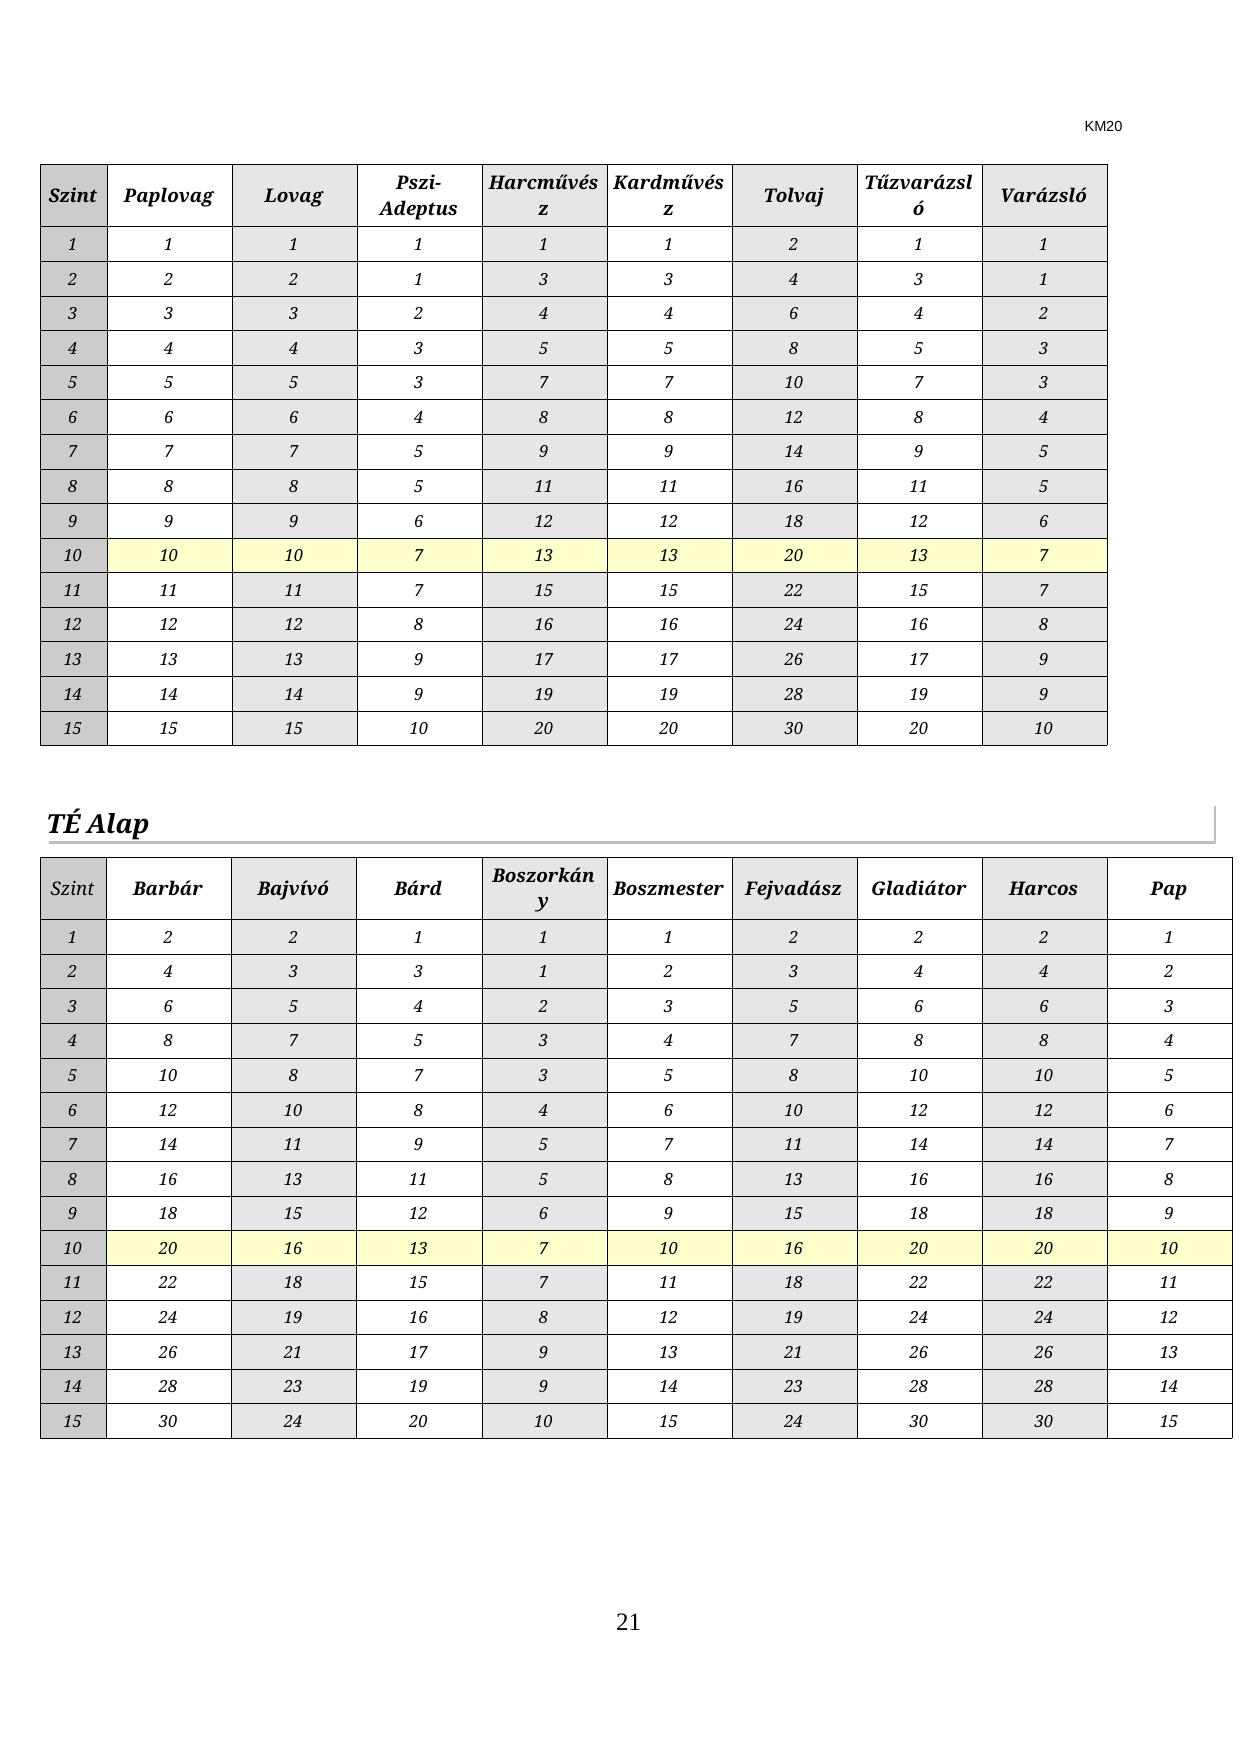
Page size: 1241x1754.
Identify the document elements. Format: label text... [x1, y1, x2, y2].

table_cell 28 [858, 1370, 982, 1403]
table_cell 1 [358, 262, 482, 296]
table_cell 6 [358, 504, 482, 538]
table_cell 4 [608, 1024, 732, 1058]
table_cell 12 [733, 400, 857, 434]
table_cell 13 [733, 1162, 857, 1196]
table_cell 9 [608, 435, 732, 469]
table_cell 2 [232, 920, 356, 954]
table_cell [1108, 469, 1232, 503]
table_cell 9 [983, 642, 1107, 676]
table_cell 11 [41, 573, 107, 607]
table_cell 20 [608, 712, 732, 745]
table_cell 17 [858, 642, 982, 676]
table_cell [1108, 296, 1232, 330]
table_cell 14 [41, 1370, 106, 1403]
table_cell 23 [232, 1370, 356, 1403]
table_cell 3 [483, 1024, 607, 1058]
table_cell 3 [358, 366, 482, 399]
table_cell 15 [357, 1266, 482, 1300]
table_cell 1 [483, 227, 607, 261]
table_cell 8 [983, 608, 1107, 641]
table_cell 13 [858, 539, 982, 572]
table_cell 19 [483, 677, 607, 711]
table_header Bajvívó [232, 858, 356, 919]
table_cell 9 [358, 677, 482, 711]
table_cell 16 [858, 1162, 982, 1196]
table_cell 18 [983, 1197, 1107, 1230]
table_cell 18 [107, 1197, 231, 1230]
table_cell 30 [107, 1404, 231, 1438]
table_cell 10 [107, 1059, 231, 1092]
table_cell 3 [358, 331, 482, 365]
table_cell 11 [1108, 1266, 1232, 1300]
table_cell 16 [733, 1231, 857, 1265]
table_cell 6 [733, 297, 857, 330]
table_cell 15 [108, 712, 232, 745]
table_cell 15 [483, 573, 607, 607]
table_cell 14 [108, 677, 232, 711]
table_cell 1 [483, 955, 607, 988]
table_cell 8 [358, 608, 482, 641]
table_cell 19 [733, 1301, 857, 1334]
table_header Kardművész [608, 165, 732, 226]
table_cell 2 [108, 262, 232, 296]
table_cell 8 [608, 1162, 732, 1196]
table_cell 11 [232, 1128, 356, 1161]
table_cell 7 [733, 1024, 857, 1058]
table_cell 11 [233, 573, 357, 607]
table_cell 5 [1108, 1059, 1232, 1092]
table_cell 16 [232, 1231, 356, 1265]
table_cell 5 [983, 470, 1107, 503]
table_cell 8 [108, 470, 232, 503]
table_cell 14 [107, 1128, 231, 1161]
table_cell 26 [858, 1335, 982, 1369]
table_cell 5 [858, 331, 982, 365]
table_cell 5 [41, 1059, 106, 1092]
table_cell 14 [733, 435, 857, 469]
table_cell 3 [608, 989, 732, 1023]
table_cell 2 [983, 920, 1107, 954]
table_cell 3 [858, 262, 982, 296]
table_cell 16 [608, 608, 732, 641]
table_cell 9 [483, 435, 607, 469]
table_cell 5 [608, 1059, 732, 1092]
table_cell 26 [733, 642, 857, 676]
table_cell 6 [108, 400, 232, 434]
table_cell 6 [983, 989, 1107, 1023]
table_cell 3 [108, 297, 232, 330]
table_cell 15 [41, 712, 107, 745]
table_cell 16 [483, 608, 607, 641]
table_header Boszmester [608, 858, 732, 919]
table_cell 14 [41, 677, 107, 711]
table_cell 5 [358, 435, 482, 469]
table_cell 22 [983, 1266, 1107, 1300]
table_cell 16 [357, 1301, 482, 1334]
table_cell 3 [483, 262, 607, 296]
table_cell [1108, 642, 1232, 676]
table_cell 12 [233, 608, 357, 641]
table_cell 8 [357, 1093, 482, 1127]
table_cell 10 [108, 539, 232, 572]
table_cell 18 [232, 1266, 356, 1300]
table_cell 9 [41, 1197, 106, 1230]
table_cell 9 [108, 504, 232, 538]
table_cell 10 [983, 712, 1107, 745]
table_cell [1108, 400, 1232, 434]
table_cell 7 [357, 1059, 482, 1092]
table_cell 2 [733, 227, 857, 261]
table_cell 3 [608, 262, 732, 296]
table_cell 19 [357, 1370, 482, 1403]
table_cell 9 [233, 504, 357, 538]
table_cell 3 [232, 955, 356, 988]
table_cell 9 [41, 504, 107, 538]
table_cell 28 [107, 1370, 231, 1403]
table_cell 11 [608, 470, 732, 503]
table_cell 4 [233, 331, 357, 365]
table_cell 6 [608, 1093, 732, 1127]
table_cell 4 [858, 955, 982, 988]
table_cell 19 [858, 677, 982, 711]
table_cell 30 [983, 1404, 1107, 1438]
table_cell 22 [107, 1266, 231, 1300]
table_cell 2 [233, 262, 357, 296]
table_cell 24 [232, 1404, 356, 1438]
table_cell 5 [108, 366, 232, 399]
table_cell [1108, 711, 1232, 745]
table_cell 3 [483, 1059, 607, 1092]
table_cell 13 [357, 1231, 482, 1265]
table_cell 4 [41, 331, 107, 365]
table_cell 11 [41, 1266, 106, 1300]
table_cell 11 [608, 1266, 732, 1300]
table_cell 8 [233, 470, 357, 503]
table_header Pszi-Adeptus [358, 165, 482, 226]
table_cell 7 [233, 435, 357, 469]
table_cell 3 [1108, 989, 1232, 1023]
table_cell 15 [1108, 1404, 1232, 1438]
table_cell 7 [41, 1128, 106, 1161]
table_cell 9 [608, 1197, 732, 1230]
table_cell 10 [608, 1231, 732, 1265]
table_cell 1 [41, 920, 106, 954]
table_cell [1108, 607, 1232, 642]
table_cell [1108, 365, 1232, 399]
table_cell 15 [233, 712, 357, 745]
table_header Harcos [983, 858, 1107, 919]
table_cell 1 [41, 227, 107, 261]
table_cell 30 [733, 712, 857, 745]
table_cell 12 [608, 1301, 732, 1334]
table_cell 22 [858, 1266, 982, 1300]
table_cell 24 [107, 1301, 231, 1334]
table_cell 16 [107, 1162, 231, 1196]
table_cell 16 [858, 608, 982, 641]
table_cell 7 [358, 573, 482, 607]
table_cell [1108, 330, 1232, 365]
table_cell 24 [858, 1301, 982, 1334]
table_cell 19 [232, 1301, 356, 1334]
table_cell 13 [608, 1335, 732, 1369]
table_cell 20 [357, 1404, 482, 1438]
table_cell 20 [858, 1231, 982, 1265]
table_cell 2 [107, 920, 231, 954]
table_cell 12 [41, 608, 107, 641]
table_header Boszorkány [483, 858, 607, 919]
table_cell 2 [41, 262, 107, 296]
table_cell 4 [483, 1093, 607, 1127]
table_cell 18 [733, 504, 857, 538]
table_cell 3 [41, 297, 107, 330]
table_cell 14 [233, 677, 357, 711]
table_cell 8 [41, 1162, 106, 1196]
table_cell 12 [858, 1093, 982, 1127]
table_cell 2 [983, 297, 1107, 330]
table_cell 4 [858, 297, 982, 330]
table_cell 11 [733, 1128, 857, 1161]
table_cell 7 [108, 435, 232, 469]
table_cell 7 [608, 1128, 732, 1161]
table_cell 10 [733, 1093, 857, 1127]
table_cell 12 [858, 504, 982, 538]
table_cell 18 [858, 1197, 982, 1230]
table_cell 8 [608, 400, 732, 434]
table_cell 7 [232, 1024, 356, 1058]
table_cell 5 [233, 366, 357, 399]
table_cell 7 [1108, 1128, 1232, 1161]
table_cell 8 [733, 1059, 857, 1092]
table_header Tolvaj [733, 165, 857, 226]
table_cell 3 [41, 989, 106, 1023]
table_cell 4 [983, 400, 1107, 434]
table_cell 17 [608, 642, 732, 676]
table_header Tűzvarázsló [858, 165, 982, 226]
table_cell 6 [107, 989, 231, 1023]
table_header Barbár [107, 858, 231, 919]
table_cell 3 [983, 331, 1107, 365]
table_cell 12 [483, 504, 607, 538]
table_cell 14 [983, 1128, 1107, 1161]
table_cell 15 [608, 573, 732, 607]
table_cell 14 [1108, 1370, 1232, 1403]
table_cell 9 [858, 435, 982, 469]
table_cell 15 [858, 573, 982, 607]
table_cell 8 [483, 400, 607, 434]
table_header Szint [41, 858, 106, 919]
table_cell 1 [483, 920, 607, 954]
table_cell 10 [858, 1059, 982, 1092]
table_cell 15 [232, 1197, 356, 1230]
table_cell 9 [483, 1370, 607, 1403]
table_cell 24 [733, 1404, 857, 1438]
table_cell 13 [108, 642, 232, 676]
table_cell 2 [41, 955, 106, 988]
table_cell 1 [858, 227, 982, 261]
table_cell 11 [858, 470, 982, 503]
table_cell [1108, 434, 1232, 469]
table_cell 26 [983, 1335, 1107, 1369]
table_cell 5 [357, 1024, 482, 1058]
table_cell 8 [1108, 1162, 1232, 1196]
table_cell 9 [983, 677, 1107, 711]
table_cell 8 [41, 470, 107, 503]
table_cell 4 [357, 989, 482, 1023]
table_cell 18 [733, 1266, 857, 1300]
table_cell 10 [41, 539, 107, 572]
table_cell 7 [41, 435, 107, 469]
table_cell 1 [608, 227, 732, 261]
table_cell 8 [733, 331, 857, 365]
table_cell 9 [1108, 1197, 1232, 1230]
table_cell 12 [41, 1301, 106, 1334]
table_cell 11 [483, 470, 607, 503]
table_cell 8 [858, 400, 982, 434]
table_cell 23 [733, 1370, 857, 1403]
table_cell 2 [358, 297, 482, 330]
table_header Varázsló [983, 165, 1107, 226]
table_cell 6 [233, 400, 357, 434]
table_cell 1 [608, 920, 732, 954]
table_cell 15 [733, 1197, 857, 1230]
table_cell 2 [858, 920, 982, 954]
table_cell 14 [858, 1128, 982, 1161]
table_cell 8 [983, 1024, 1107, 1058]
table_cell 9 [358, 642, 482, 676]
table_cell 8 [483, 1301, 607, 1334]
table_cell 5 [232, 989, 356, 1023]
table_cell 6 [41, 400, 107, 434]
table_cell 1 [358, 227, 482, 261]
table_cell [1108, 503, 1232, 538]
table_cell [1108, 538, 1232, 572]
table_header Paplovag [108, 165, 232, 226]
table_cell [1108, 227, 1232, 261]
table_cell 20 [858, 712, 982, 745]
table_cell 17 [483, 642, 607, 676]
table_cell 10 [983, 1059, 1107, 1092]
table_cell 10 [733, 366, 857, 399]
table_cell 4 [107, 955, 231, 988]
table_cell 9 [483, 1335, 607, 1369]
table_cell [1108, 573, 1232, 607]
table_cell 20 [483, 712, 607, 745]
table_cell 1 [983, 227, 1107, 261]
table_cell 8 [232, 1059, 356, 1092]
table_header Gladiátor [858, 858, 982, 919]
table_cell 13 [41, 1335, 106, 1369]
table_cell 24 [983, 1301, 1107, 1334]
table_cell 5 [483, 331, 607, 365]
table_cell 1 [357, 920, 482, 954]
table_header Bárd [357, 858, 482, 919]
table_cell 2 [608, 955, 732, 988]
table_cell [1108, 261, 1232, 296]
table_header Szint [41, 165, 107, 226]
table_cell 15 [608, 1404, 732, 1438]
table_cell 4 [41, 1024, 106, 1058]
table_cell 7 [483, 1266, 607, 1300]
table_cell 12 [1108, 1301, 1232, 1334]
table_cell 7 [483, 366, 607, 399]
table_cell 3 [983, 366, 1107, 399]
table_header [1108, 164, 1232, 227]
table_cell 16 [983, 1162, 1107, 1196]
table_cell 12 [608, 504, 732, 538]
table_cell 4 [733, 262, 857, 296]
table_cell 12 [108, 608, 232, 641]
table_cell 1 [1108, 920, 1232, 954]
table_cell 13 [41, 642, 107, 676]
table_cell 6 [41, 1093, 106, 1127]
table_cell 7 [483, 1231, 607, 1265]
table_cell 5 [483, 1162, 607, 1196]
table_cell 26 [107, 1335, 231, 1369]
table_cell 20 [733, 539, 857, 572]
table_cell 2 [1108, 955, 1232, 988]
table_cell 8 [858, 1024, 982, 1058]
table_cell 11 [357, 1162, 482, 1196]
table_cell 6 [858, 989, 982, 1023]
table_cell 7 [983, 573, 1107, 607]
table_cell 5 [608, 331, 732, 365]
table_cell 7 [858, 366, 982, 399]
table_cell 8 [107, 1024, 231, 1058]
table_cell 10 [483, 1404, 607, 1438]
table_cell 5 [733, 989, 857, 1023]
table_cell 13 [608, 539, 732, 572]
table_cell 13 [1108, 1335, 1232, 1369]
table_cell 5 [483, 1128, 607, 1161]
table_cell 4 [108, 331, 232, 365]
table_cell 5 [41, 366, 107, 399]
table_cell 10 [1108, 1231, 1232, 1265]
table_cell 1 [108, 227, 232, 261]
table_cell 16 [733, 470, 857, 503]
table_cell 28 [983, 1370, 1107, 1403]
table_cell 2 [733, 920, 857, 954]
table_cell 4 [358, 400, 482, 434]
table_cell 4 [608, 297, 732, 330]
table_cell 6 [483, 1197, 607, 1230]
table_cell 3 [357, 955, 482, 988]
table_cell 14 [608, 1370, 732, 1403]
table_cell 4 [1108, 1024, 1232, 1058]
table_cell 21 [733, 1335, 857, 1369]
table_cell 12 [357, 1197, 482, 1230]
table_cell 21 [232, 1335, 356, 1369]
table_cell 15 [41, 1404, 106, 1438]
table_cell 11 [108, 573, 232, 607]
table_cell 22 [733, 573, 857, 607]
table_cell 6 [983, 504, 1107, 538]
table_cell 6 [1108, 1093, 1232, 1127]
table_cell 28 [733, 677, 857, 711]
table_cell [1108, 676, 1232, 711]
table_cell 12 [983, 1093, 1107, 1127]
table_cell 20 [983, 1231, 1107, 1265]
table_cell 5 [983, 435, 1107, 469]
table_cell 5 [358, 470, 482, 503]
table_cell 7 [608, 366, 732, 399]
table_cell 20 [107, 1231, 231, 1265]
table_cell 7 [983, 539, 1107, 572]
table_cell 30 [858, 1404, 982, 1438]
table_cell 1 [983, 262, 1107, 296]
table_cell 10 [233, 539, 357, 572]
table_cell 19 [608, 677, 732, 711]
table_header Fejvadász [733, 858, 857, 919]
table_cell 3 [733, 955, 857, 988]
table_cell 13 [483, 539, 607, 572]
subtitle TÉ Alap [46, 806, 1213, 841]
table_cell 12 [107, 1093, 231, 1127]
table_cell 24 [733, 608, 857, 641]
table_cell 4 [483, 297, 607, 330]
table_header Harcművész [483, 165, 607, 226]
table_cell 7 [358, 539, 482, 572]
table_header Lovag [233, 165, 357, 226]
table_cell 10 [232, 1093, 356, 1127]
table_cell 10 [358, 712, 482, 745]
table_cell 1 [233, 227, 357, 261]
table_cell 17 [357, 1335, 482, 1369]
table_cell 13 [232, 1162, 356, 1196]
table_cell 2 [483, 989, 607, 1023]
table_cell 10 [41, 1231, 106, 1265]
table_header Pap [1108, 858, 1232, 919]
table_cell 4 [983, 955, 1107, 988]
table_cell 9 [357, 1128, 482, 1161]
table_cell 3 [233, 297, 357, 330]
table_cell 13 [233, 642, 357, 676]
